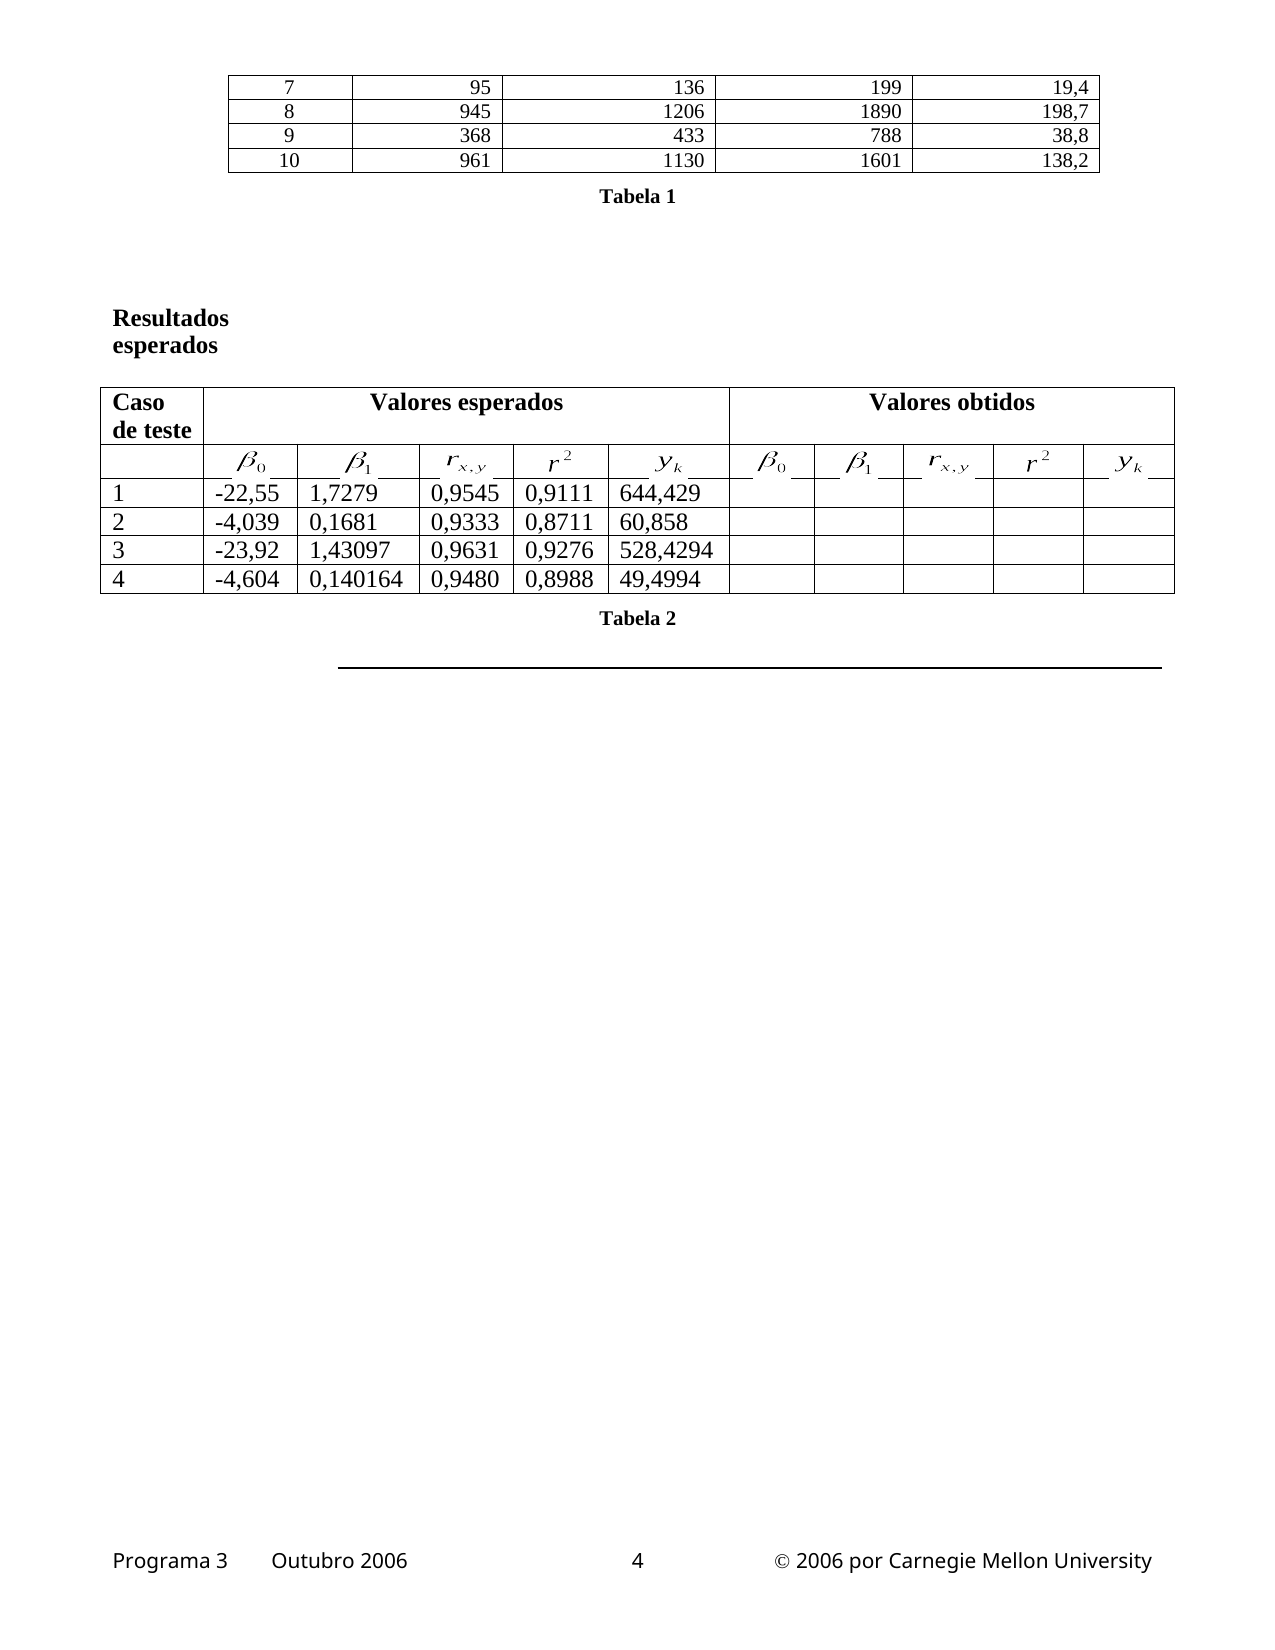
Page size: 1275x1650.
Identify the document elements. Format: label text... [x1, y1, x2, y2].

table_cell 199 [716, 76, 912, 99]
table_cell [904, 479, 993, 507]
table_cell [904, 536, 993, 564]
table_header Valores obtidos [730, 388, 1174, 443]
table_cell [904, 565, 993, 593]
table_cell 961 [353, 149, 502, 172]
table_cell [1084, 565, 1174, 593]
table_cell 528,4294 [609, 536, 729, 564]
table_cell [204, 445, 297, 479]
table_cell 433 [503, 124, 715, 147]
table_cell 198,7 [913, 100, 1099, 123]
table_cell [904, 508, 993, 535]
table_cell [101, 445, 203, 478]
table_cell 1130 [503, 149, 715, 172]
table_cell 8 [229, 100, 352, 123]
table_cell 1601 [716, 149, 912, 172]
table_cell 945 [353, 100, 502, 123]
table_cell [994, 479, 1083, 507]
table_cell [1084, 536, 1174, 564]
table_cell 0,9333 [420, 508, 513, 535]
table_cell [994, 565, 1083, 593]
table_header Valores esperados [204, 388, 729, 443]
table_cell -22,55 [204, 479, 297, 507]
table_cell [1084, 479, 1174, 507]
table_cell 368 [353, 124, 502, 147]
table_cell [514, 445, 608, 478]
table_cell [994, 445, 1083, 478]
table_cell [609, 445, 729, 479]
table_cell [815, 536, 903, 564]
table_cell 3 [101, 536, 203, 564]
table_header Caso de teste [101, 388, 203, 443]
table_header Resultados esperados [94, 304, 337, 359]
table_cell -23,92 [204, 536, 297, 564]
table_cell [730, 479, 814, 507]
table_cell 10 [229, 149, 352, 172]
table_cell 0,9480 [420, 565, 513, 593]
table_header [338, 304, 1162, 359]
table_cell [1084, 445, 1174, 479]
table_cell 0,9631 [420, 536, 513, 564]
table_cell [730, 536, 814, 564]
table_cell 0,8988 [514, 565, 608, 593]
table_cell [730, 445, 814, 479]
table_cell [815, 565, 903, 593]
text Tabela 2 [112, 606, 1162, 629]
table_cell -4,039 [204, 508, 297, 535]
table_cell [730, 565, 814, 593]
table_cell 0,1681 [298, 508, 419, 535]
table_cell 0,140164 [298, 565, 419, 593]
table_cell 788 [716, 124, 912, 147]
table_cell 9 [229, 124, 352, 147]
table_cell 0,9111 [514, 479, 608, 507]
table_cell [815, 479, 903, 507]
table_cell [730, 508, 814, 535]
table_cell 38,8 [913, 124, 1099, 147]
table_cell 4 [101, 565, 203, 593]
table_cell 0,9545 [420, 479, 513, 507]
table_cell 1 [101, 479, 203, 507]
table_cell 1,7279 [298, 479, 419, 507]
table_cell 2 [101, 508, 203, 535]
table_cell 19,4 [913, 76, 1099, 99]
table_cell 95 [353, 76, 502, 99]
table_cell 60,858 [609, 508, 729, 535]
table_cell 1,43097 [298, 536, 419, 564]
table_cell [904, 445, 993, 479]
table_cell 1890 [716, 100, 912, 123]
table_cell 0,8711 [514, 508, 608, 535]
table_cell [420, 445, 513, 479]
table_cell [994, 536, 1083, 564]
table_cell [815, 445, 903, 479]
table_cell [994, 508, 1083, 535]
table_cell 136 [503, 76, 715, 99]
table_cell 49,4994 [609, 565, 729, 593]
table_cell 644,429 [609, 479, 729, 507]
text Tabela 1 [112, 185, 1162, 208]
table_cell -4,604 [204, 565, 297, 593]
table_cell [815, 508, 903, 535]
table_cell 7 [229, 76, 352, 99]
table_cell 138,2 [913, 149, 1099, 172]
table_cell 1206 [503, 100, 715, 123]
table_cell 0,9276 [514, 536, 608, 564]
table_cell [298, 445, 419, 479]
table_cell [1084, 508, 1174, 535]
